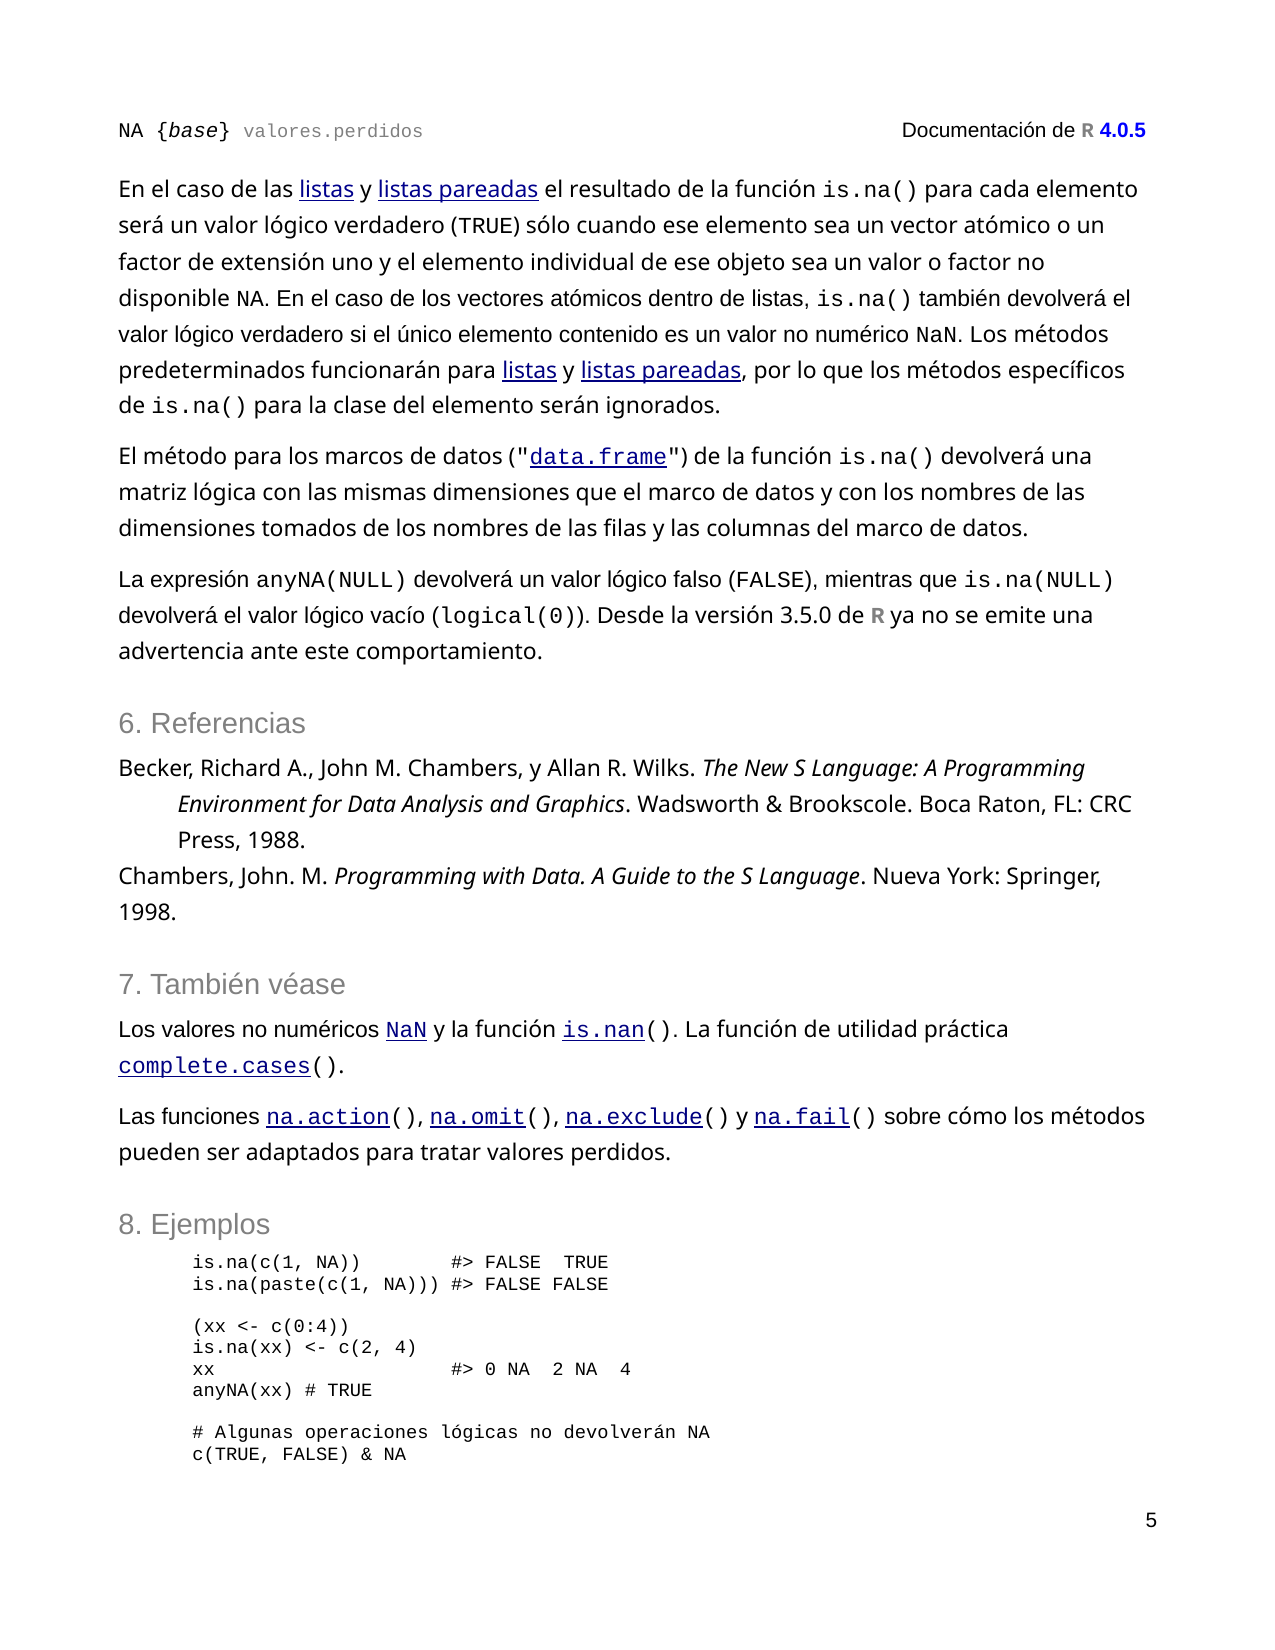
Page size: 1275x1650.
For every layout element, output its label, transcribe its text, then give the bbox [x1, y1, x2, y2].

text c(TRUE, FALSE) & NA [118, 1444, 1157, 1466]
text Los valores no numéricos NaN y la función is.nan(). La función de utilidad práctica complete.cases(). [118, 1013, 1157, 1081]
text Becker, Richard A., John M. Chambers, y Allan R. Wilks. The New S Language: A Programming Environment for Data Analysis and Graphics. Wadsworth & Brookscole. Boca Raton, FL: CRC Press, 1988. [118, 752, 1157, 855]
text is.na(c(1, NA)) #> FALSE TRUE [118, 1253, 1157, 1274]
text Las funciones na.action(), na.omit(), na.exclude() y na.fail() sobre cómo los métodos pueden ser adaptados para tratar valores perdidos. [118, 1100, 1157, 1167]
text En el caso de las listas y listas pareadas el resultado de la función is.na() para cada elemento será un valor lógico verdadero (TRUE) sólo cuando ese elemento sea un vector atómico o un factor de extensión uno y el elemento individual de ese objeto sea un valor o factor no disponible NA. En el caso de los vectores atómicos dentro de listas, is.na() también devolverá el valor lógico verdadero si el único elemento contenido es un valor no numérico NaN. Los métodos predeterminados funcionarán para listas y listas pareadas, por lo que los métodos específicos de is.na() para la clase del elemento serán ignorados. [118, 173, 1157, 421]
text Chambers, John. M. Programming with Data. A Guide to the S Language. Nueva York: Springer, 1998. [118, 860, 1157, 927]
subtitle 7. También véase [118, 967, 1157, 1001]
subtitle 8. Ejemplos [118, 1207, 1157, 1241]
subtitle 6. Referencias [118, 706, 1157, 739]
text anyNA(xx) # TRUE [118, 1381, 1157, 1402]
text La expresión anyNA(NULL) devolverá un valor lógico falso (FALSE), mientras que is.na(NULL) devolverá el valor lógico vacío (logical(0)). Desde la versión 3.5.0 de R ya no se emite una advertencia ante este comportamiento. [118, 563, 1157, 666]
text (xx <- c(0:4)) [118, 1317, 1157, 1338]
text xx #> 0 NA 2 NA 4 [118, 1359, 1157, 1381]
text El método para los marcos de datos ("data.frame") de la función is.na() devolverá una matriz lógica con las mismas dimensiones que el marco de datos y con los nombres de las dimensiones tomados de los nombres de las filas y las columnas del marco de datos. [118, 440, 1157, 543]
text is.na(paste(c(1, NA))) #> FALSE FALSE [118, 1274, 1157, 1296]
text # Algunas operaciones lógicas no devolverán NA [118, 1423, 1157, 1444]
text is.na(xx) <- c(2, 4) [118, 1338, 1157, 1359]
